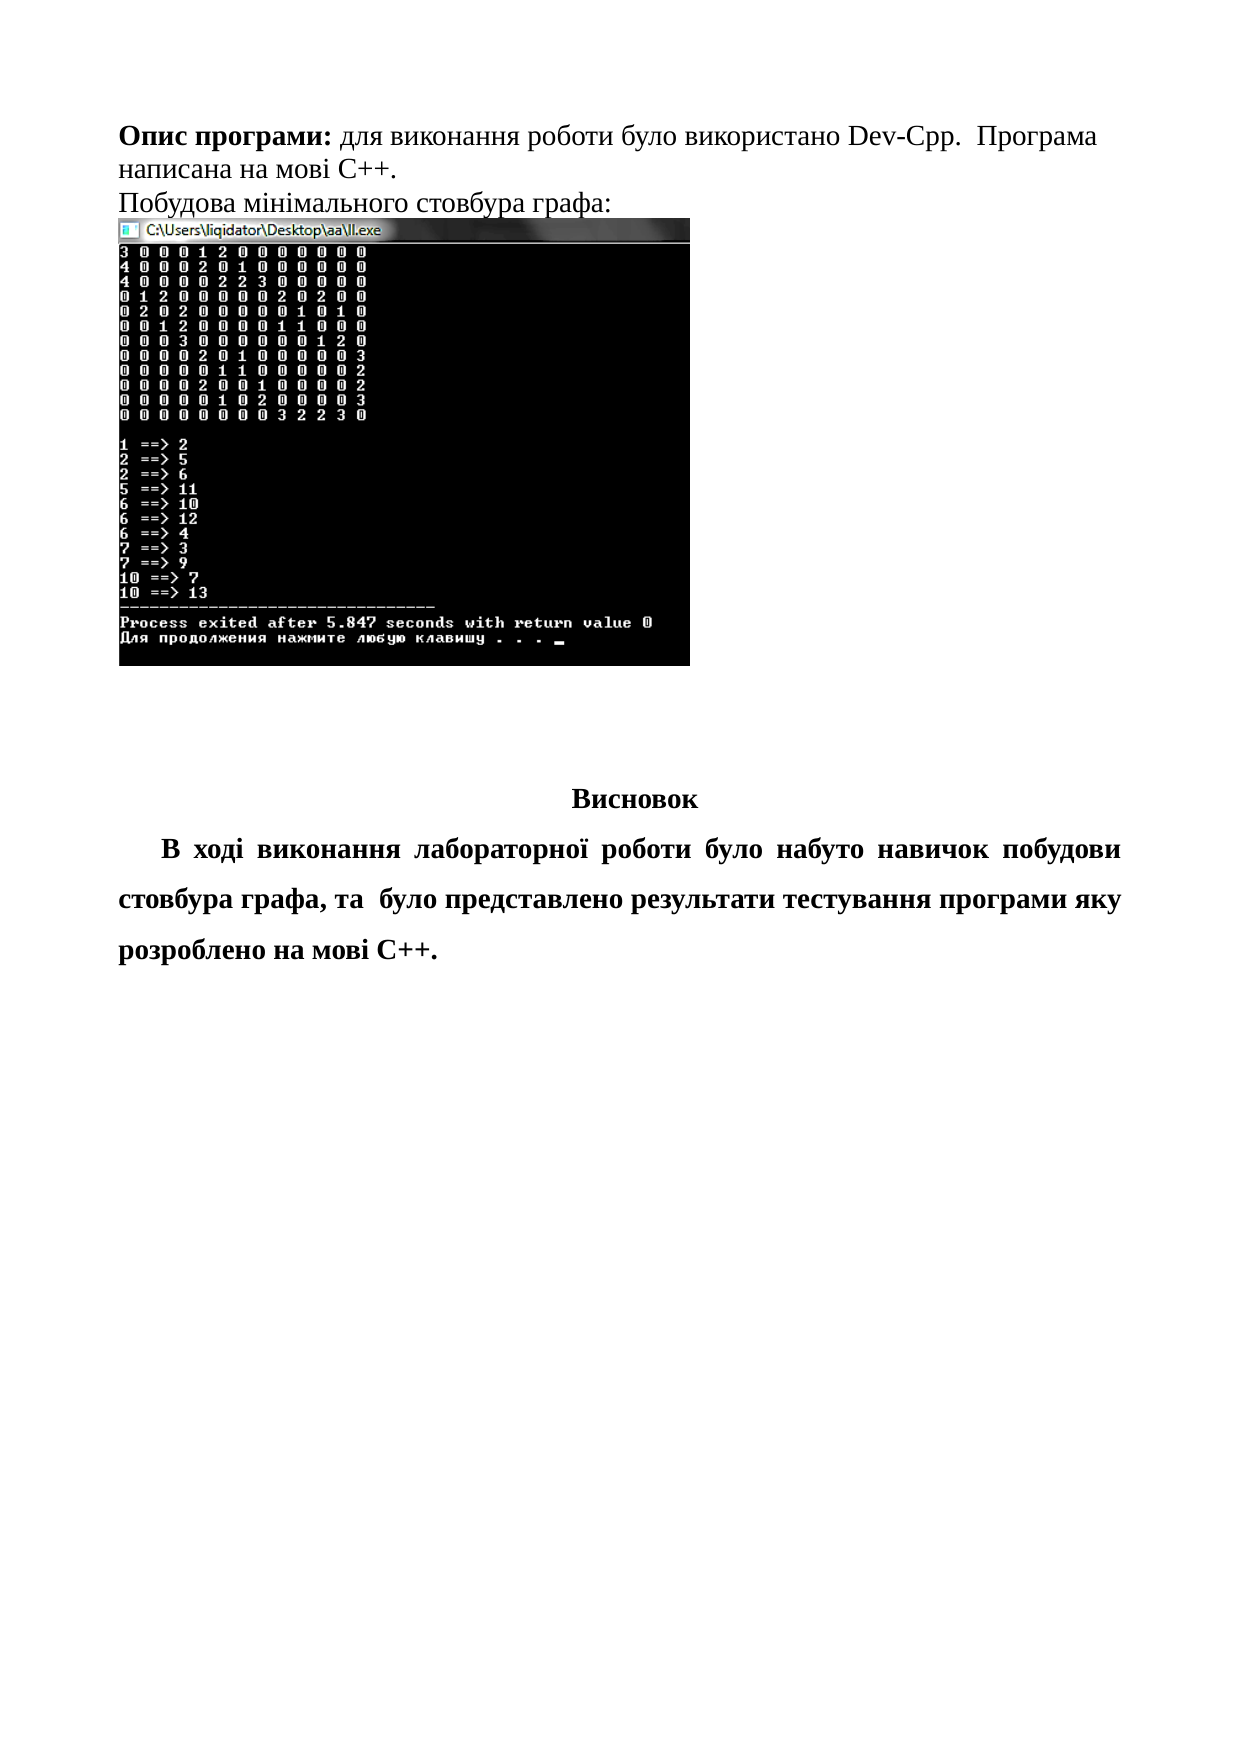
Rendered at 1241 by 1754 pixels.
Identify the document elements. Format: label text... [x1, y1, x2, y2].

text Опис програми: для виконання роботи було використано Dev-Cpp. Програма написана на мові С++. [118, 118, 1122, 185]
text Висновок [118, 781, 1122, 814]
text В ході виконання лабораторної роботи було набуто навичок побудови стовбура графа, та було представлено результати тестування програми яку розроблено на мові С++. [118, 831, 1122, 966]
text Побудова мінімального стовбура графа: [118, 185, 1122, 219]
picture [118, 218, 690, 666]
